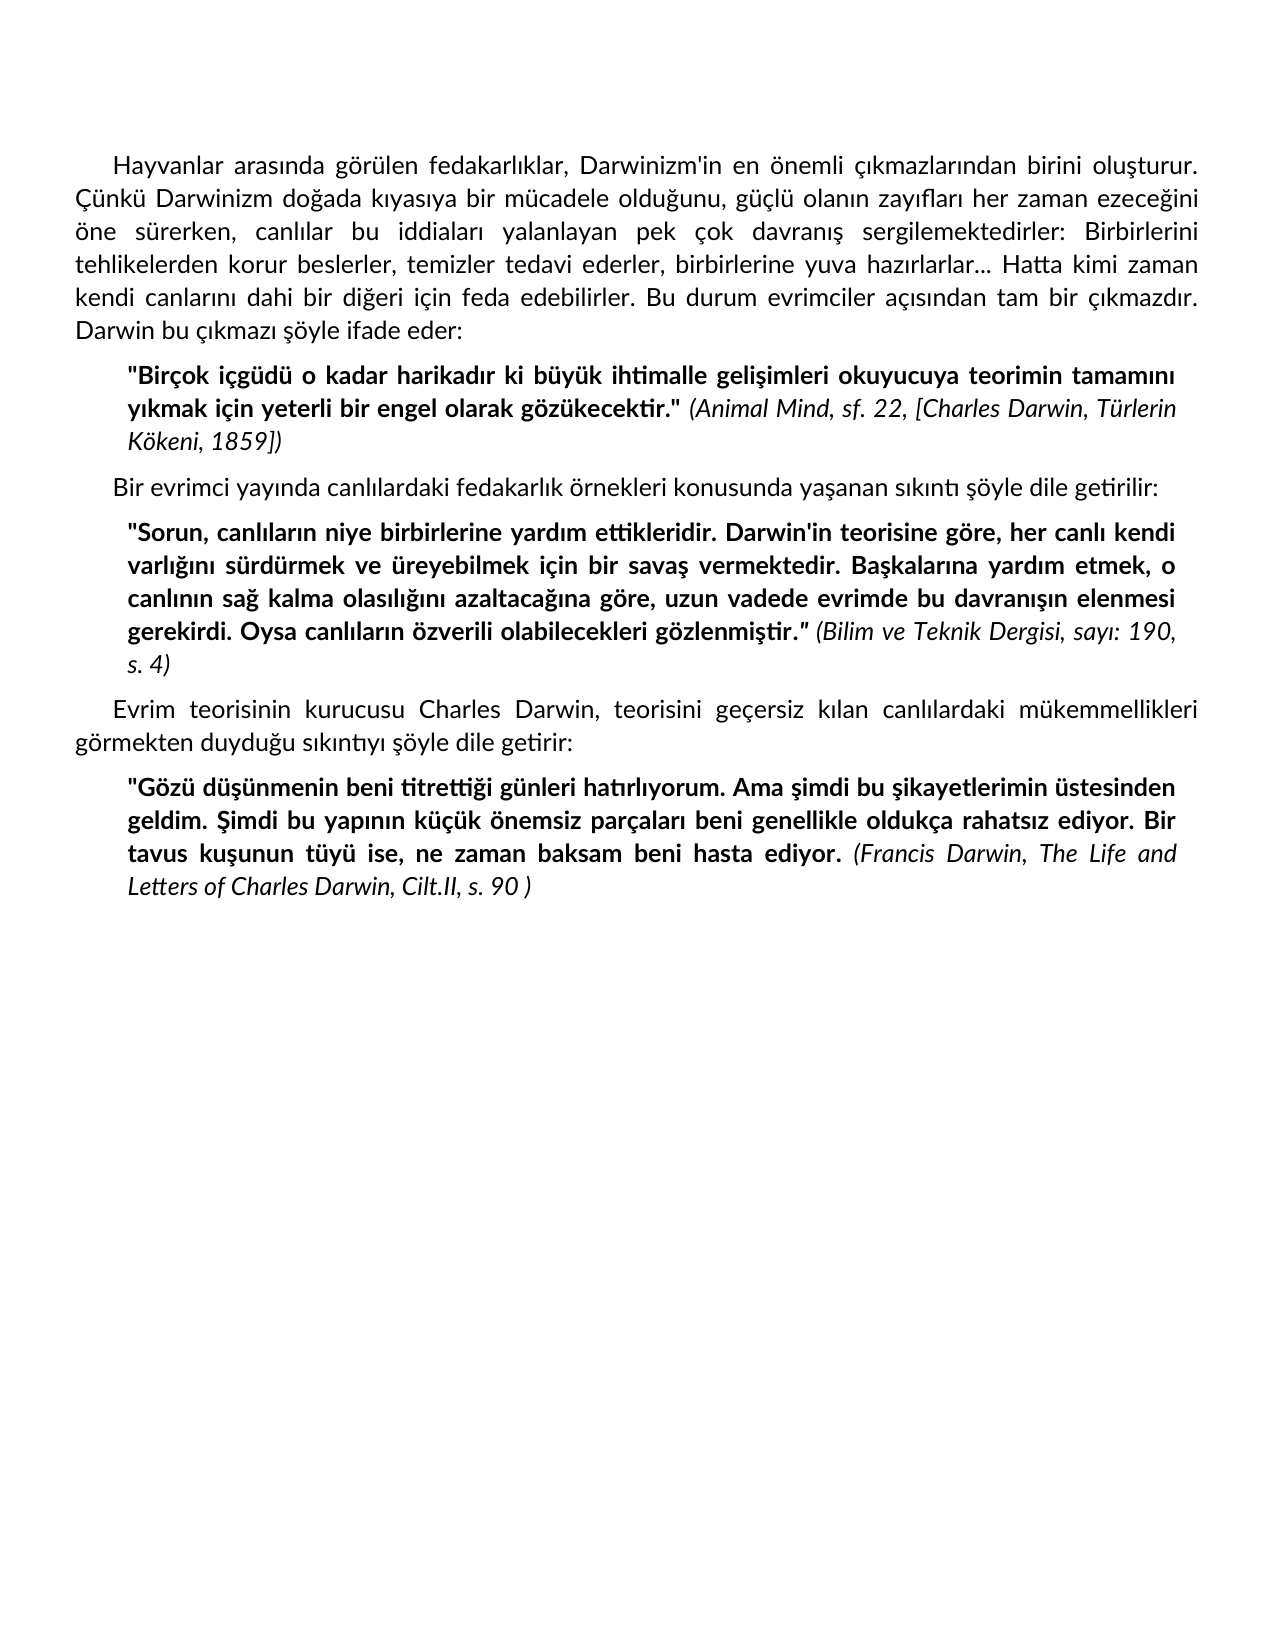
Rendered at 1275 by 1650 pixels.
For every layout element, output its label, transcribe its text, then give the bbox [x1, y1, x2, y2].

text "Birçok içgüdü o kadar harikadır ki büyük ihtimalle gelişimleri okuyucuya teorimin tamamını yıkmak için yeterli bir engel olarak gözükecektir." (Animal Mind, sf. 22, [Charles Darwin, Türlerin Kökeni, 1859]) [127, 360, 1177, 456]
text Hayvanlar arasında görülen fedakarlıklar, Darwinizm'in en önemli çıkmazlarından birini oluşturur. Çünkü Darwinizm doğada kıyasıya bir mücadele olduğunu, güçlü olanın zayıfları her zaman ezeceğini öne sürerken, canlılar bu iddiaları yalanlayan pek çok davranış sergilemektedirler: Birbirlerini tehlikelerden korur beslerler, temizler tedavi ederler, birbirlerine yuva hazırlarlar... Hatta kimi zaman kendi canlarını dahi bir diğeri için feda edebilirler. Bu durum evrimciler açısından tam bir çıkmazdır. Darwin bu çıkmazı şöyle ifade eder: [75, 150, 1200, 344]
text Evrim teorisinin kurucusu Charles Darwin, teorisini geçersiz kılan canlılardaki mükemmellikleri görmekten duyduğu sıkıntıyı şöyle dile getirir: [75, 694, 1200, 757]
text "Gözü düşünmenin beni titrettiği günleri hatırlıyorum. Ama şimdi bu şikayetlerimin üstesinden geldim. Şimdi bu yapının küçük önemsiz parçaları beni genellikle oldukça rahatsız ediyor. Bir tavus kuşunun tüyü ise, ne zaman baksam beni hasta ediyor. (Francis Darwin, The Life and Letters of Charles Darwin, Cilt.II, s. 90 ) [127, 772, 1177, 901]
text "Sorun, canlıların niye birbirlerine yardım ettikleridir. Darwin'in teorisine göre, her canlı kendi varlığını sürdürmek ve üreyebilmek için bir savaş vermektedir. Başkalarına yardım etmek, o canlının sağ kalma olasılığını azaltacağına göre, uzun vadede evrimde bu davranışın elenmesi gerekirdi. Oysa canlıların özverili olabilecekleri gözlenmiştir." (Bilim ve Teknik Dergisi, sayı: 190, s. 4) [127, 517, 1177, 678]
text Bir evrimci yayında canlılardaki fedakarlık örnekleri konusunda yaşanan sıkıntı şöyle dile getirilir: [75, 471, 1200, 501]
